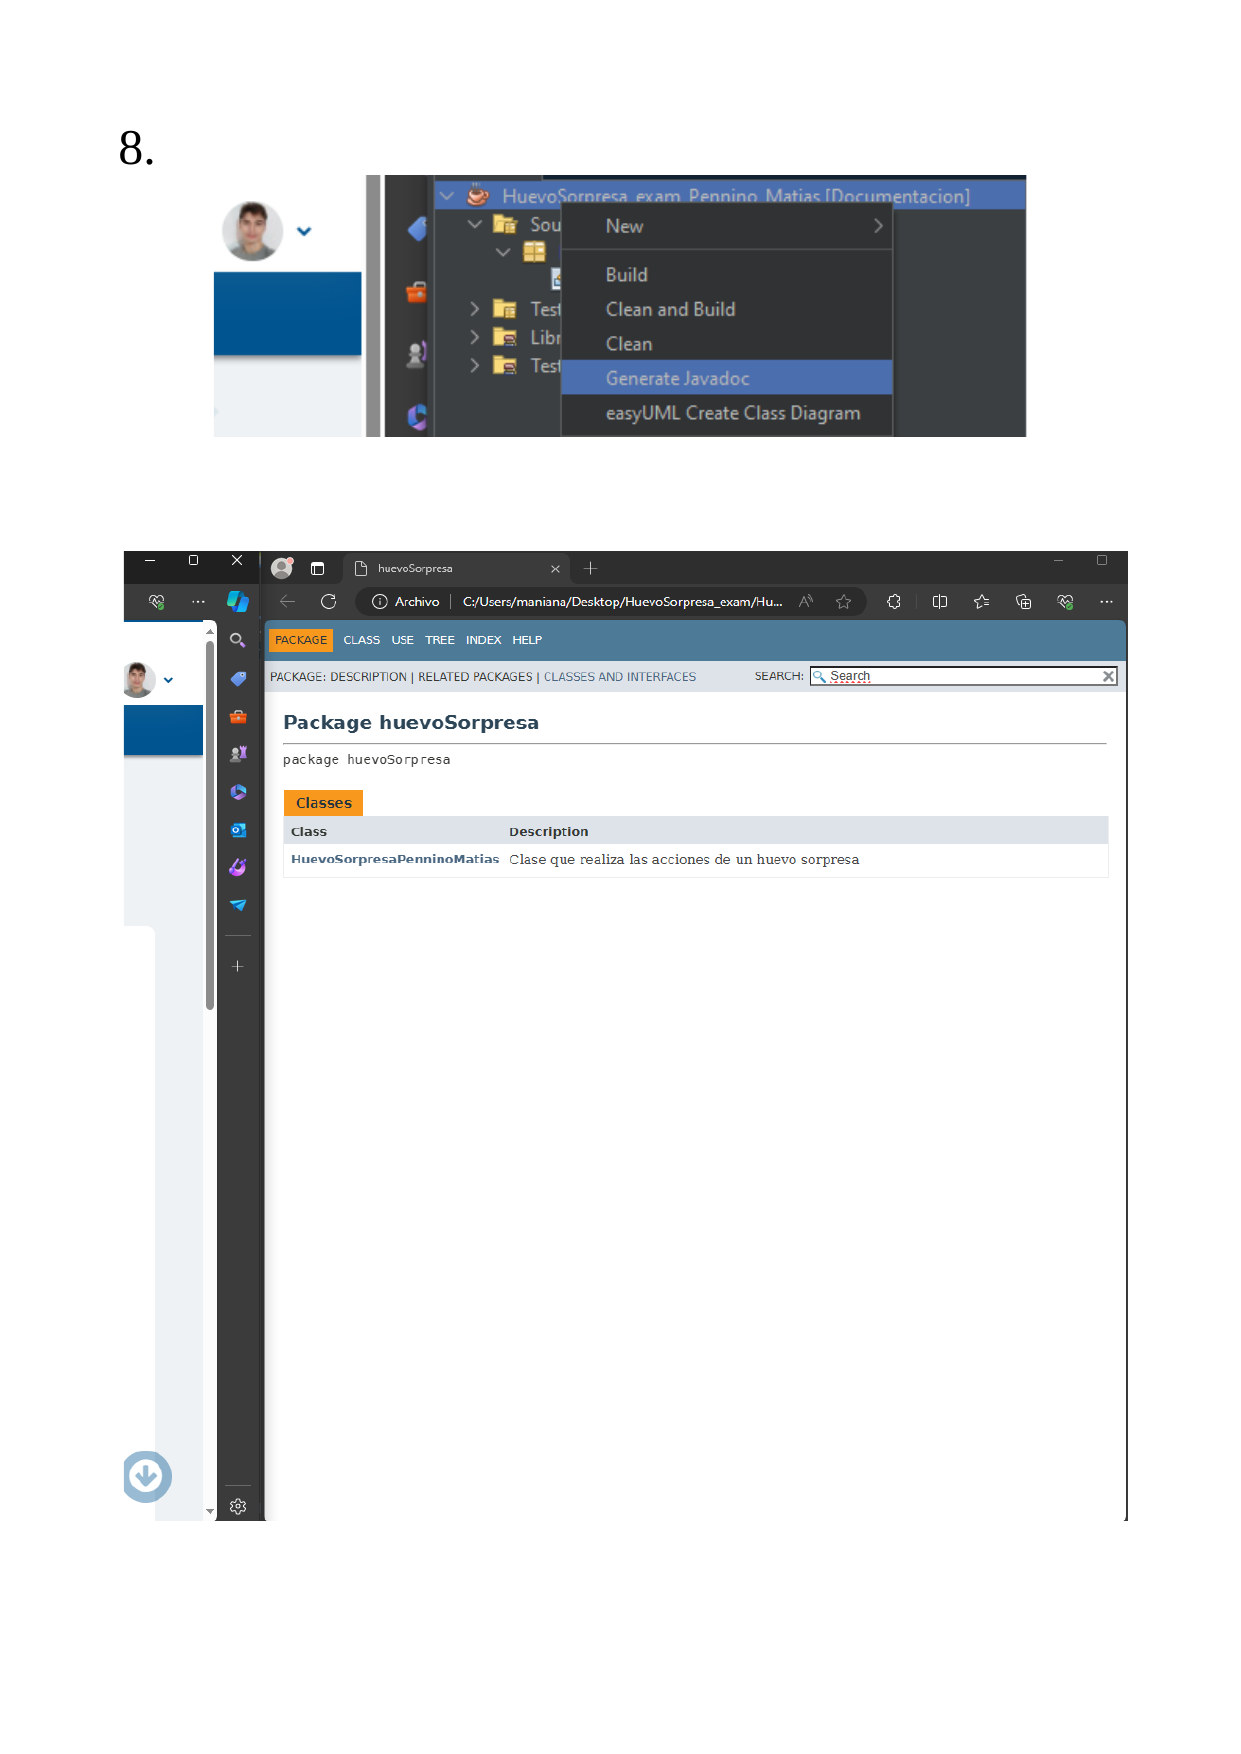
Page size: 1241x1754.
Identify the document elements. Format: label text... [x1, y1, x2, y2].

text 8. [118, 118, 1122, 176]
picture [213, 175, 1027, 437]
picture [123, 551, 1128, 1521]
